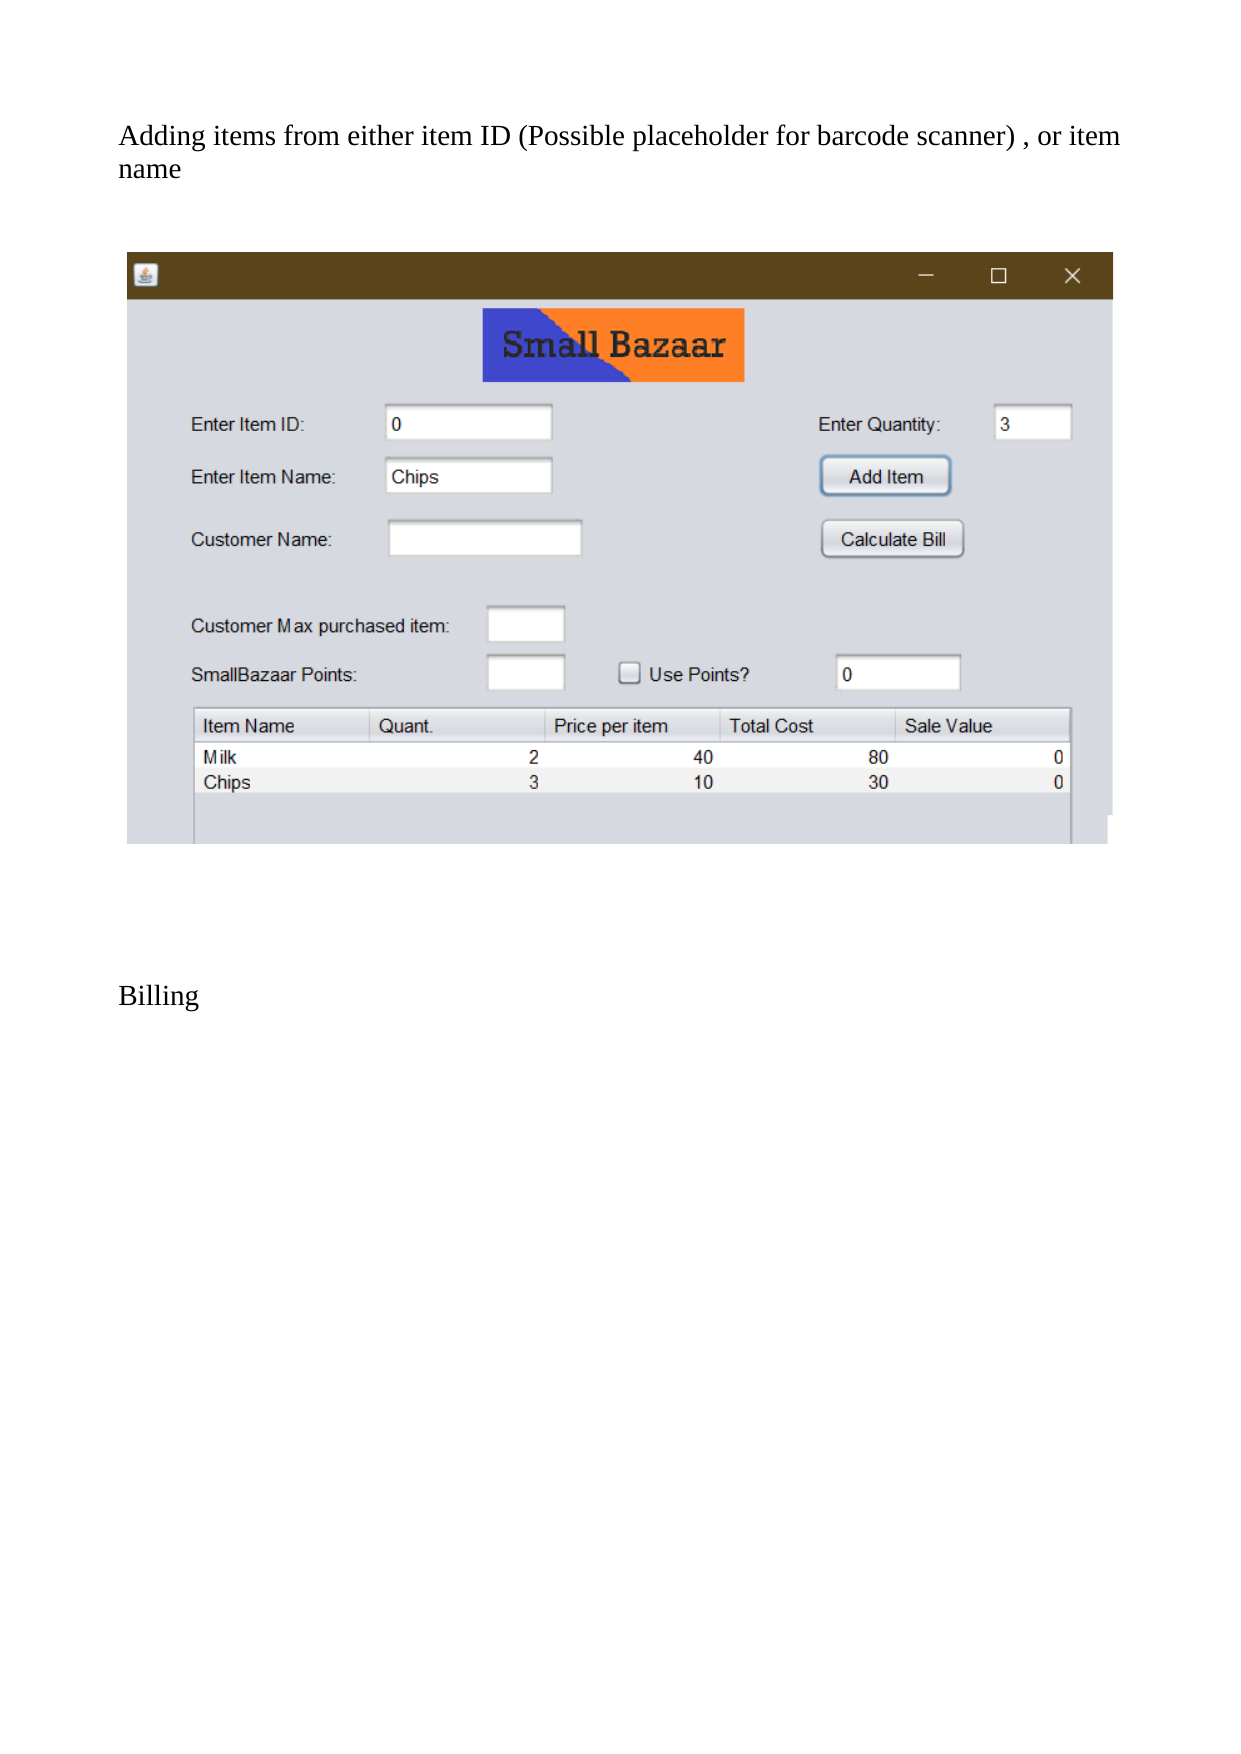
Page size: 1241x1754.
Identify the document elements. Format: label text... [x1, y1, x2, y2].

text Adding items from either item ID (Possible placeholder for barcode scanner) , or item name [118, 118, 1122, 185]
text Billing [118, 978, 1122, 1011]
picture [127, 252, 1114, 844]
